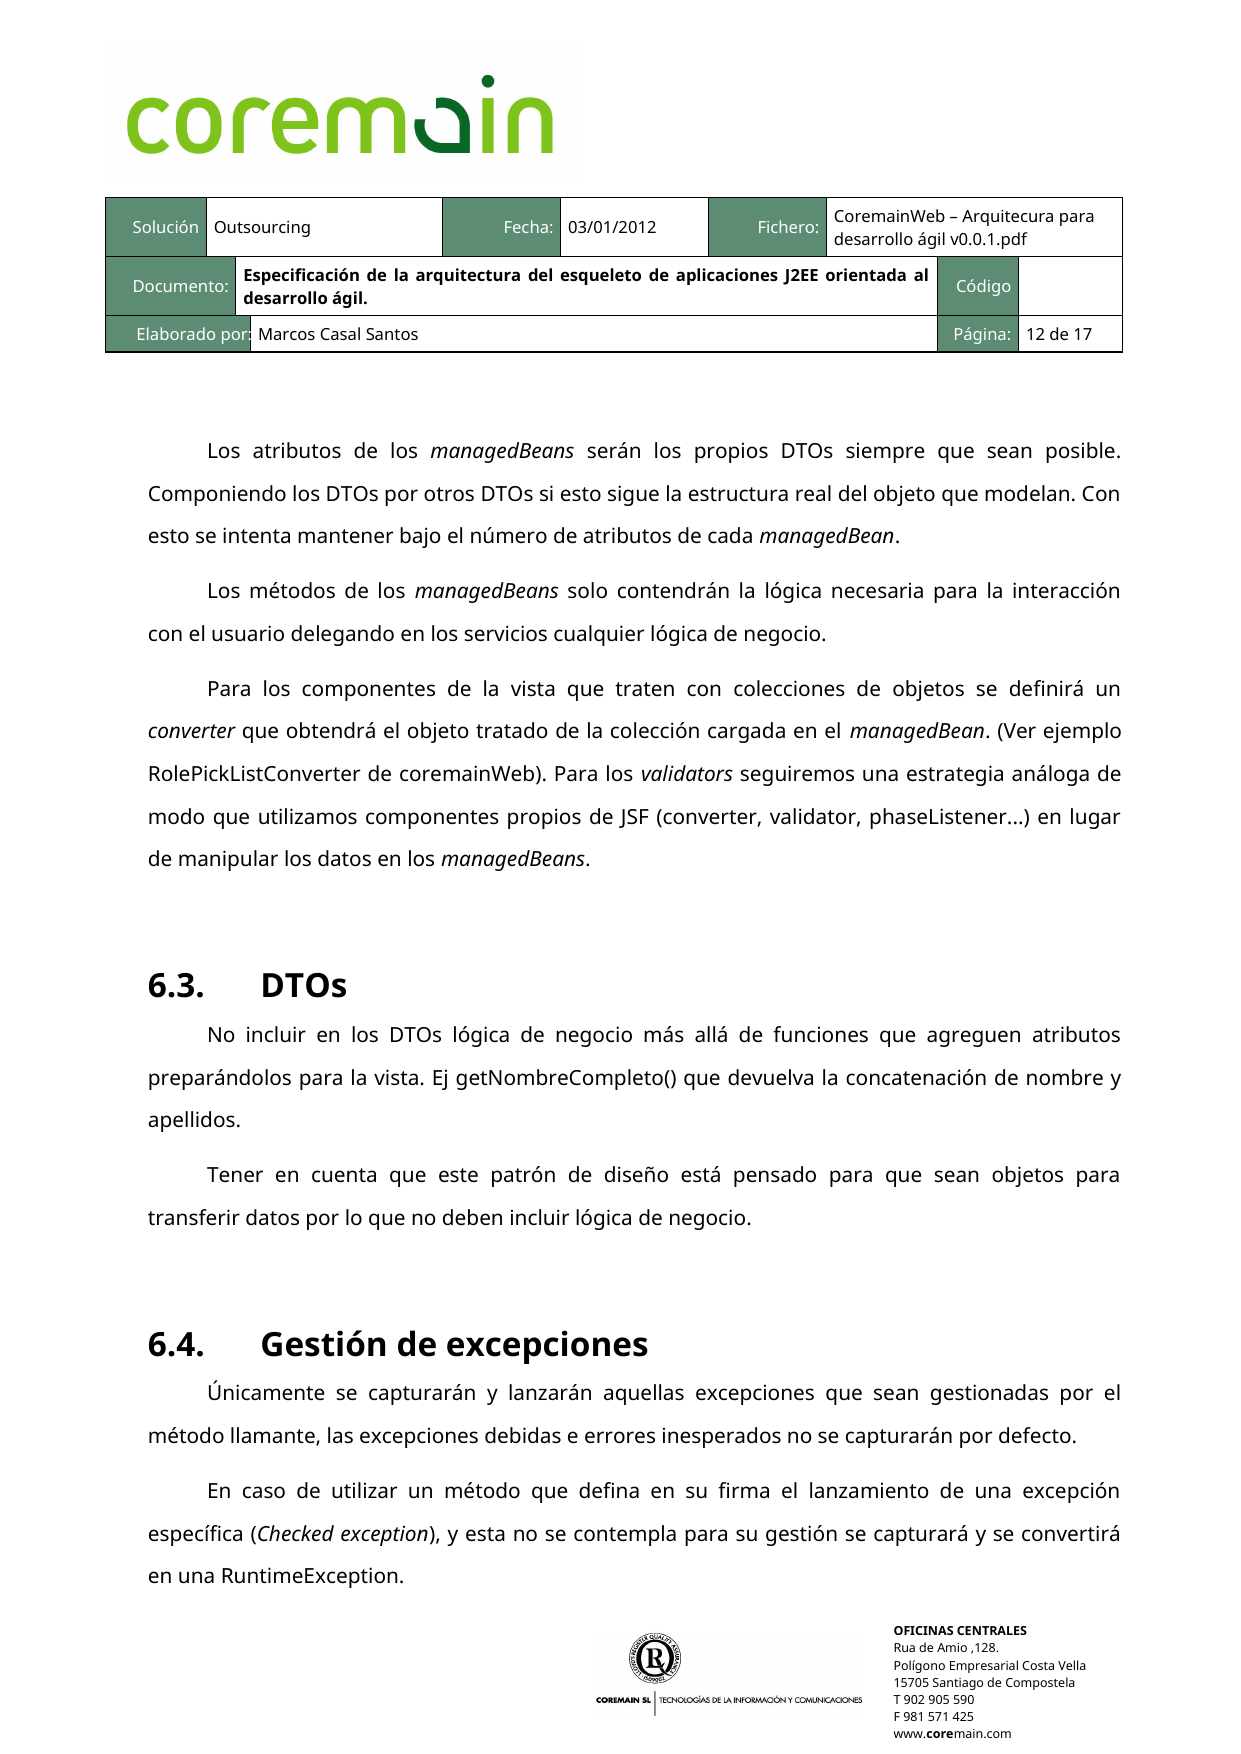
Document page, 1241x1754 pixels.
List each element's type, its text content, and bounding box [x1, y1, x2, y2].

text Para los componentes de la vista que traten con colecciones de objetos se definirá un converter que obtendrá el objeto tratado de la colección cargada en el managedBean. (Ver ejemplo RolePickListConverter de coremainWeb). Para los validators seguiremos una estrategia análoga de modo que utilizamos componentes propios de JSF (converter, validator, phaseListener...) en lugar de manipular los datos en los managedBeans. [148, 674, 1122, 873]
text Los métodos de los managedBeans solo contendrán la lógica necesaria para la interacción con el usuario delegando en los servicios cualquier lógica de negocio. [148, 576, 1122, 647]
text Los atributos de los managedBeans serán los propios DTOs siempre que sean posible. Componiendo los DTOs por otros DTOs si esto sigue la estructura real del objeto que modelan. Con esto se intenta mantener bajo el número de atributos de cada managedBean. [148, 436, 1122, 550]
text Únicamente se capturarán y lanzarán aquellas excepciones que sean gestionadas por el método llamante, las excepciones debidas e errores inesperados no se capturarán por defecto. [148, 1378, 1122, 1449]
text Tener en cuenta que este patrón de diseño está pensado para que sean objetos para transferir datos por lo que no deben incluir lógica de negocio. [148, 1160, 1122, 1231]
text No incluir en los DTOs lógica de negocio más allá de funciones que agreguen atributos preparándolos para la vista. Ej getNombreCompleto() que devuelva la concatenación de nombre y apellidos. [148, 1020, 1122, 1134]
picture [595, 1631, 863, 1717]
picture [103, 42, 584, 184]
subtitle Gestión de excepciones [148, 1321, 1122, 1366]
text En caso de utilizar un método que defina en su firma el lanzamiento de una excepción específica (Checked exception), y esta no se contempla para su gestión se capturará y se convertirá en una RuntimeException. [148, 1476, 1122, 1590]
subtitle DTOs [148, 962, 1122, 1007]
